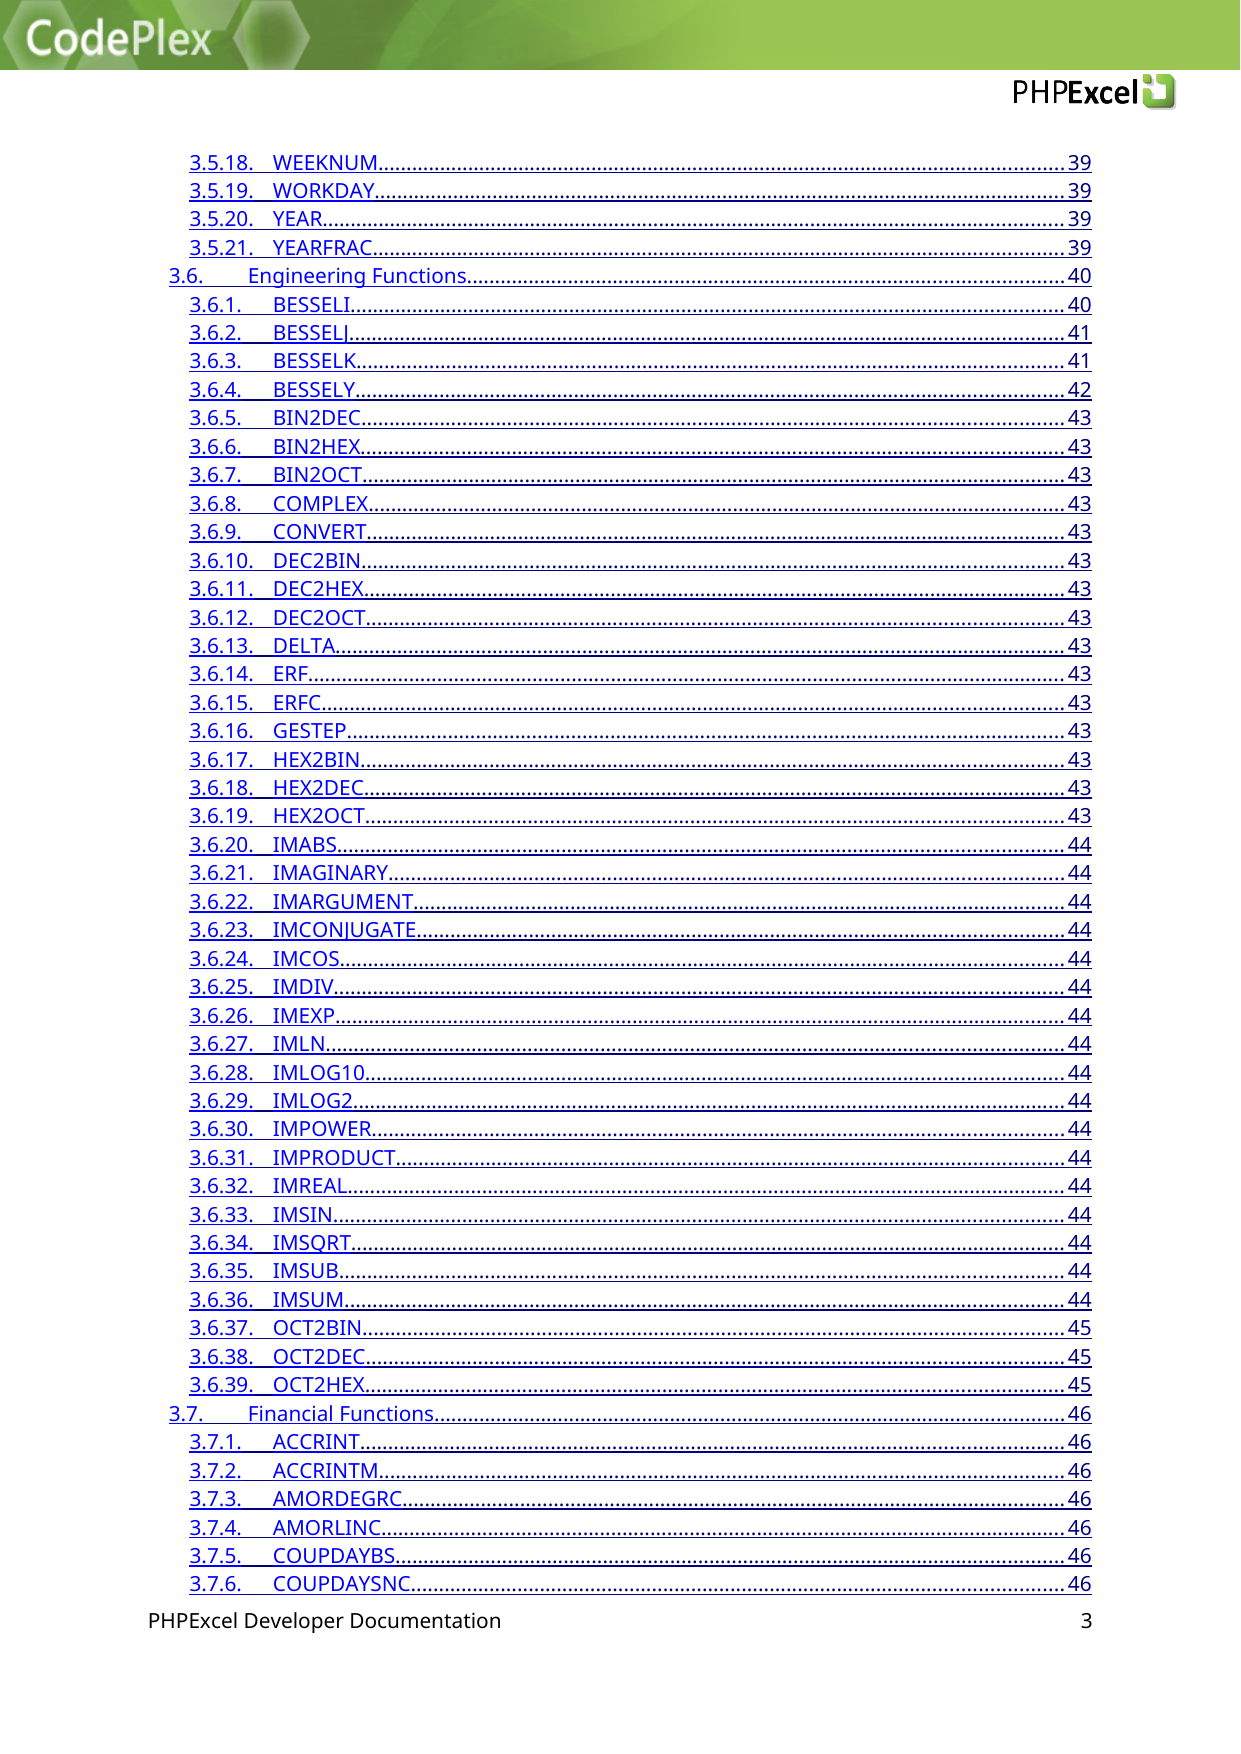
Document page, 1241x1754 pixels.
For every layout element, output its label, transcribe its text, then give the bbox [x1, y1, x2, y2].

text 3.6.20. IMABS 44 [189, 830, 1093, 858]
text 3.6.1. BESSELI 40 [189, 290, 1093, 318]
text 3.6.26. IMEXP 44 [189, 1001, 1093, 1029]
text 3.6.23. IMCONJUGATE 44 [189, 915, 1093, 944]
text 3.6.7. BIN2OCT 43 [189, 460, 1093, 489]
text 3.6.10. DEC2BIN 43 [189, 546, 1093, 574]
text 3.6.31. IMPRODUCT 44 [189, 1143, 1093, 1171]
text 3.6.30. IMPOWER 44 [189, 1114, 1093, 1143]
text 3.6.36. IMSUM 44 [189, 1285, 1093, 1313]
text 3.6.33. IMSIN 44 [189, 1200, 1093, 1228]
text 3.6.18. HEX2DEC 43 [189, 773, 1093, 802]
text 3.6.25. IMDIV 44 [189, 972, 1093, 1001]
text 3.7. Financial Functions 46 [168, 1399, 1093, 1427]
text 3.6.37. OCT2BIN 45 [189, 1313, 1093, 1342]
text 3.6.32. IMREAL 44 [189, 1171, 1093, 1200]
text 3.6.22. IMARGUMENT 44 [189, 887, 1093, 915]
text 3.6. Engineering Functions 40 [168, 261, 1093, 290]
text 3.6.28. IMLOG10 44 [189, 1058, 1093, 1086]
text 3.5.20. YEAR 39 [189, 204, 1093, 233]
text 3.6.4. BESSELY 42 [189, 375, 1093, 403]
text 3.6.19. HEX2OCT 43 [189, 802, 1093, 830]
text 3.7.3. AMORDEGRC 46 [189, 1484, 1093, 1513]
text 3.6.29. IMLOG2 44 [189, 1086, 1093, 1114]
text 3.6.15. ERFC 43 [189, 688, 1093, 716]
text 3.5.21. YEARFRAC 39 [189, 233, 1093, 261]
text 3.7.2. ACCRINTM 46 [189, 1456, 1093, 1484]
text 3.7.5. COUPDAYBS 46 [189, 1541, 1093, 1569]
text 3.6.34. IMSQRT 44 [189, 1228, 1093, 1257]
text 3.6.5. BIN2DEC 43 [189, 403, 1093, 432]
text 3.6.24. IMCOS 44 [189, 944, 1093, 972]
text 3.6.9. CONVERT 43 [189, 517, 1093, 546]
text 3.6.8. COMPLEX 43 [189, 489, 1093, 517]
text 3.6.12. DEC2OCT 43 [189, 603, 1093, 631]
text 3.6.16. GESTEP 43 [189, 716, 1093, 745]
text 3.6.13. DELTA 43 [189, 631, 1093, 659]
text 3.6.21. IMAGINARY 44 [189, 858, 1093, 887]
text 3.5.19. WORKDAY 39 [189, 176, 1093, 204]
text 3.6.2. BESSELJ 41 [189, 318, 1093, 347]
text 3.5.18. WEEKNUM 39 [189, 148, 1093, 176]
text 3.7.1. ACCRINT 46 [189, 1427, 1093, 1456]
text 3.6.39. OCT2HEX 45 [189, 1370, 1093, 1399]
text 3.6.14. ERF 43 [189, 659, 1093, 688]
text 3.6.35. IMSUB 44 [189, 1257, 1093, 1285]
text 3.6.6. BIN2HEX 43 [189, 432, 1093, 460]
text 3.6.11. DEC2HEX 43 [189, 574, 1093, 603]
text 3.6.27. IMLN 44 [189, 1029, 1093, 1058]
text 3.6.38. OCT2DEC 45 [189, 1342, 1093, 1370]
text 3.6.3. BESSELK 41 [189, 347, 1093, 375]
text 3.6.17. HEX2BIN 43 [189, 745, 1093, 773]
text 3.7.4. AMORLINC 46 [189, 1513, 1093, 1541]
text 3.7.6. COUPDAYSNC 46 [189, 1569, 1093, 1598]
